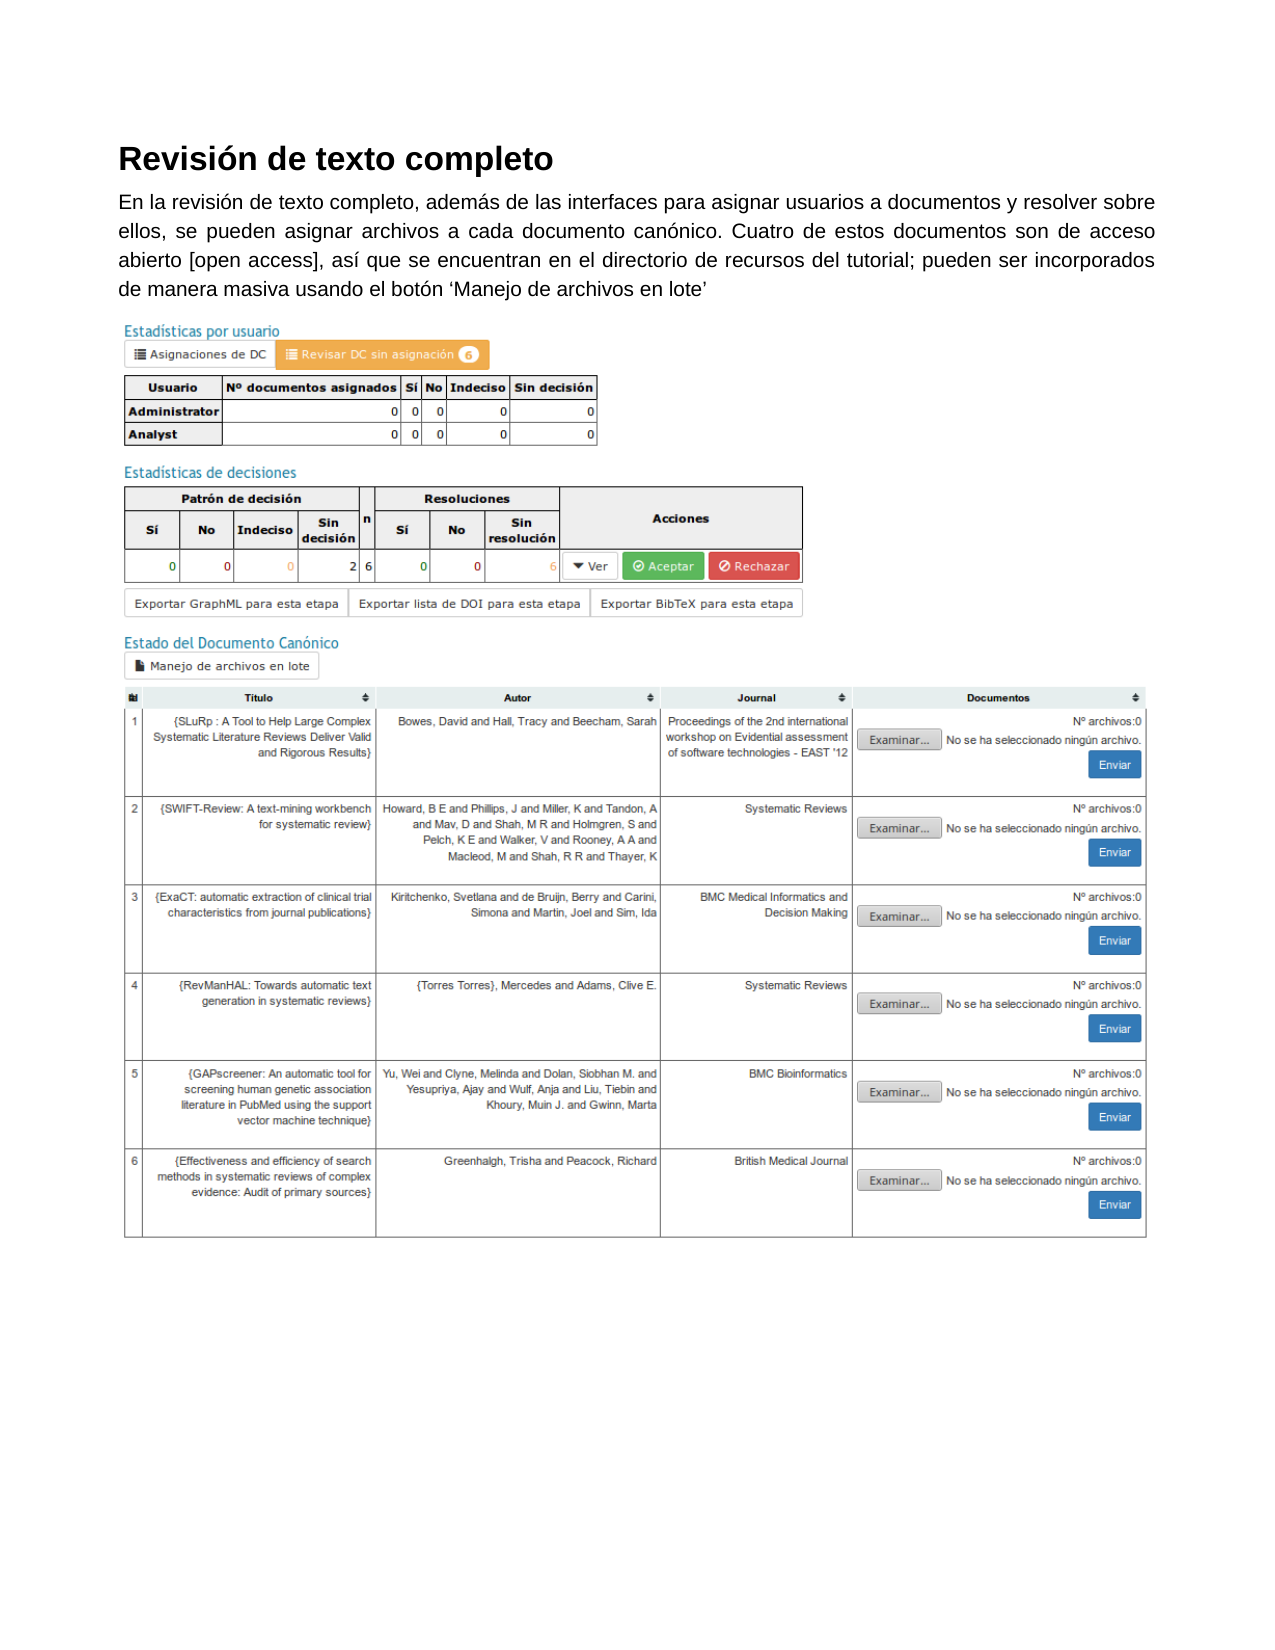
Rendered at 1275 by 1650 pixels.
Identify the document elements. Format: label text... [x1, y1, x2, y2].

text En la revisión de texto completo, además de las interfaces para asignar usuarios a documentos y resolver sobre ellos, se pueden asignar archivos a cada documento canónico. Cuatro de estos documentos son de acceso abierto [open access], así que se encuentran en el directorio de recursos del tutorial; pueden ser incorporados de manera masiva usando el botón ‘Manejo de archivos en lote’ [118, 190, 1157, 300]
subtitle Revisión de texto completo [118, 139, 1157, 178]
picture [118, 319, 1157, 1246]
